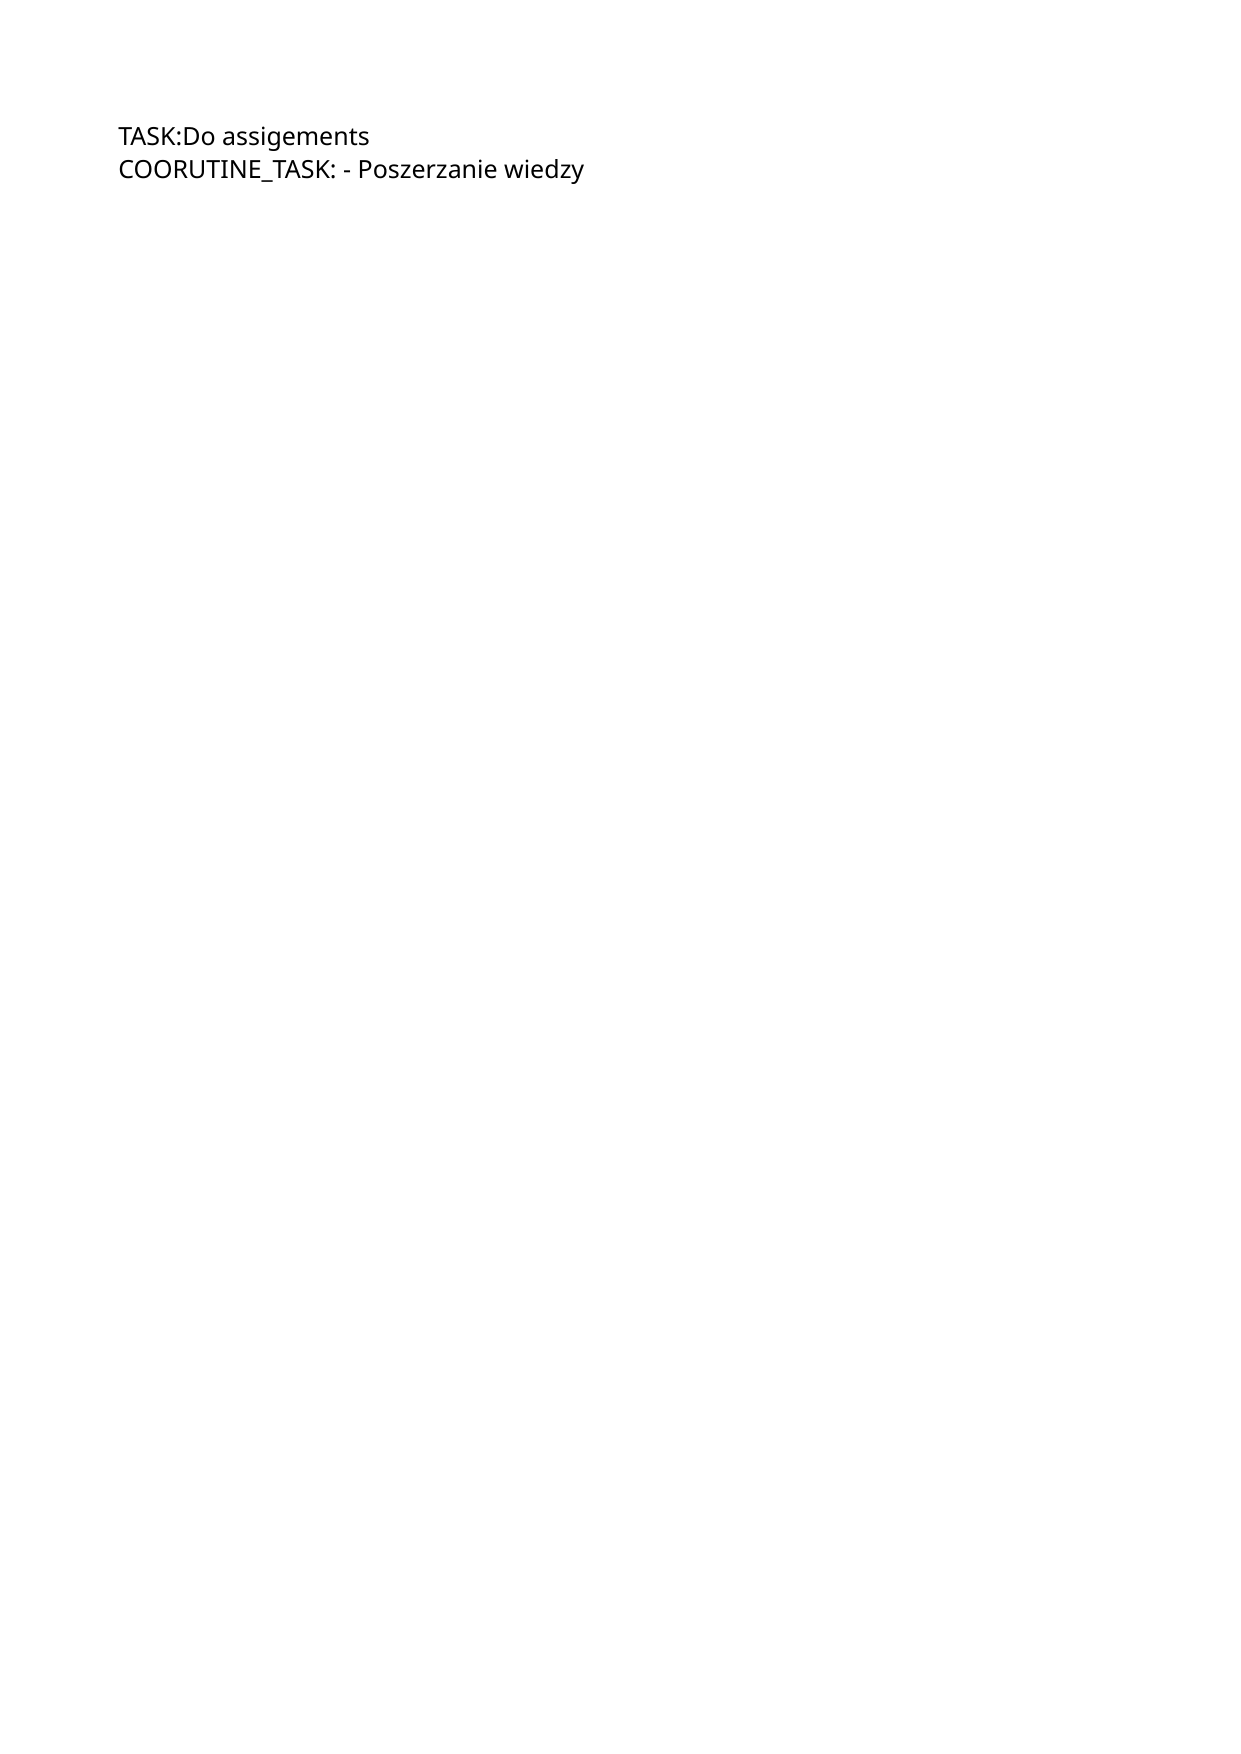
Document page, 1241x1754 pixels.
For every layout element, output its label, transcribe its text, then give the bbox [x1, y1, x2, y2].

text COORUTINE_TASK: - Poszerzanie wiedzy [118, 152, 1122, 186]
text TASK:Do assigements [118, 118, 1122, 152]
